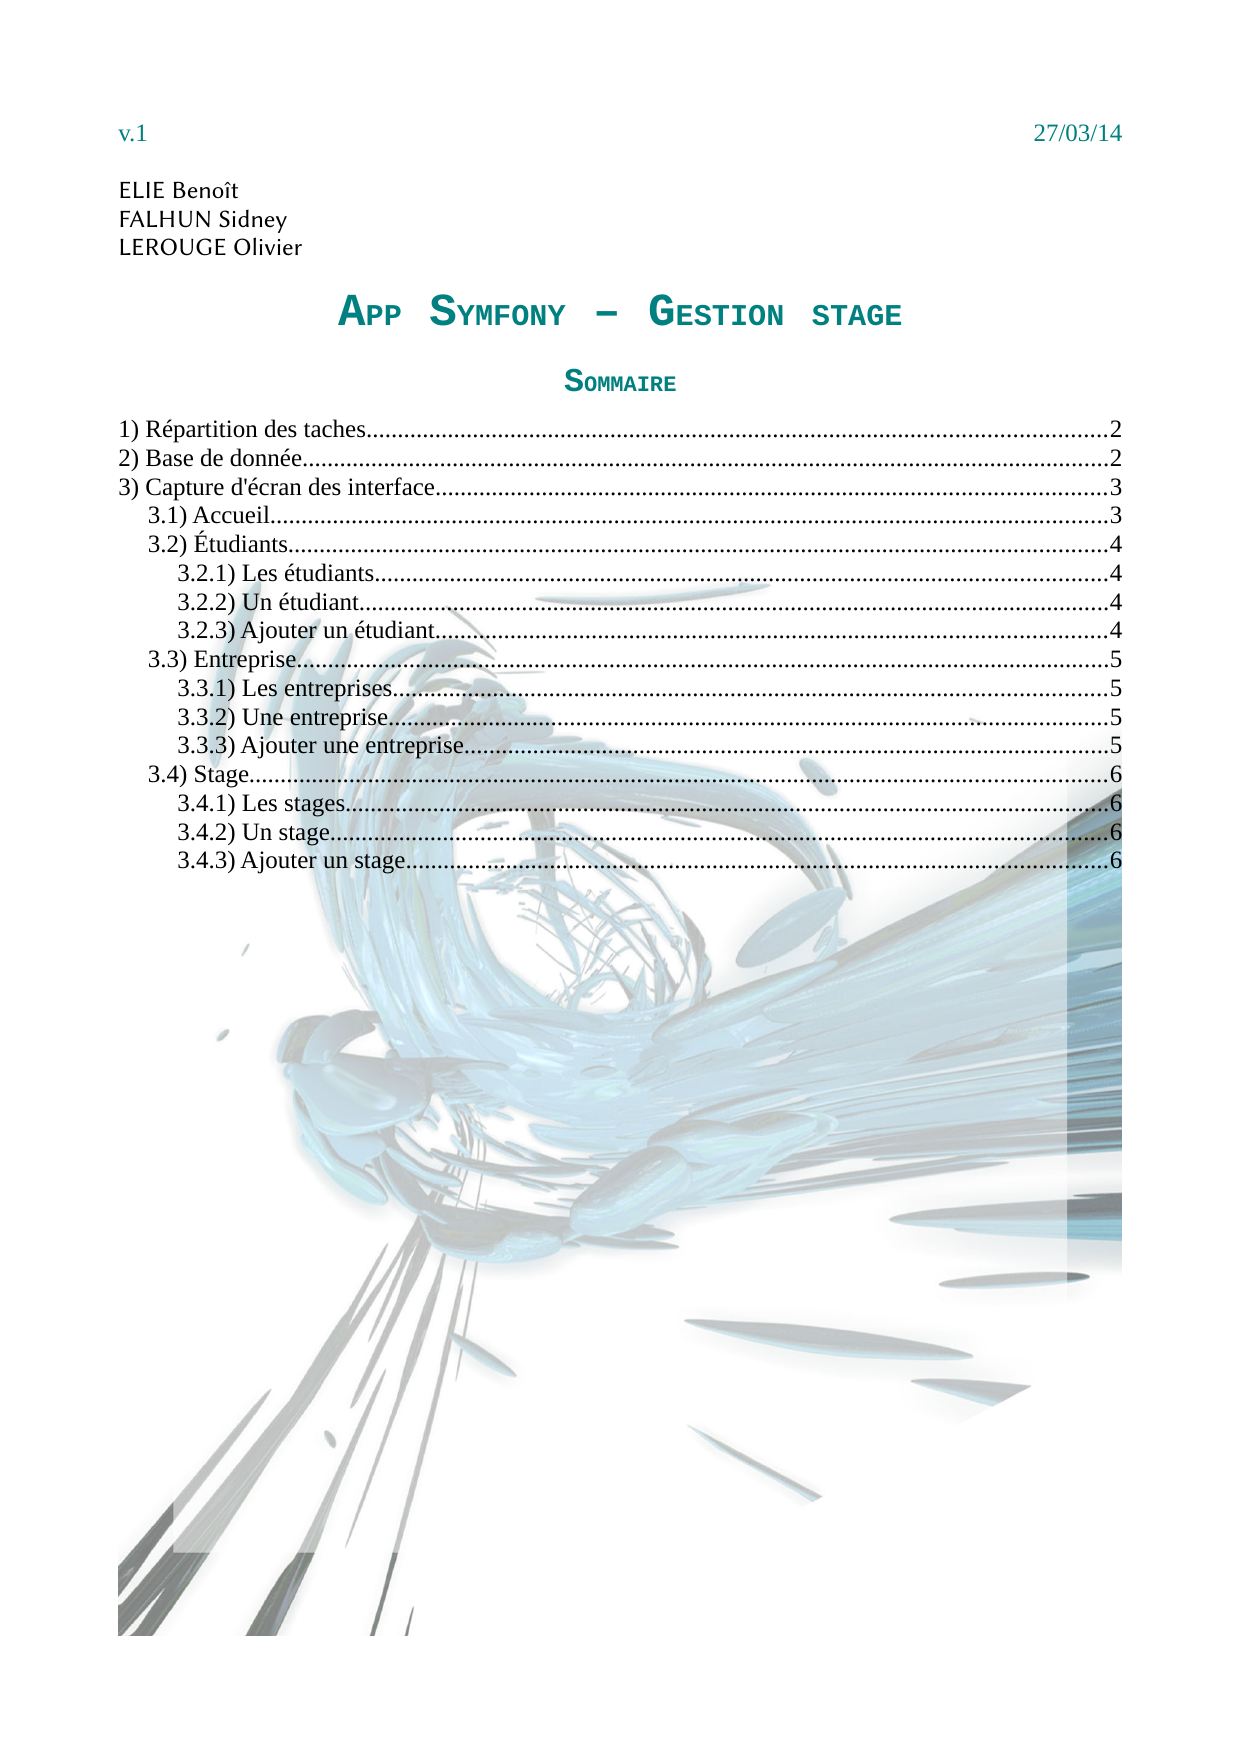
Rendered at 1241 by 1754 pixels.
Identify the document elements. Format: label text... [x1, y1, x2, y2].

text 3.1) Accueil 3 [148, 501, 1122, 529]
picture [118, 501, 1122, 1636]
text 3.2.3) Ajouter un étudiant 4 [177, 616, 1122, 644]
text 1) Répartition des taches 2 [118, 414, 1122, 443]
text 3.2.1) Les étudiants 4 [177, 558, 1122, 587]
text 3.2.2) Un étudiant 4 [177, 587, 1122, 616]
subtitle App Symfony – Gestion stage [118, 287, 1122, 339]
text 3.4.3) Ajouter un stage 6 [177, 846, 1122, 874]
text 3.4.1) Les stages 6 [177, 788, 1122, 817]
text 3.2) Étudiants 4 [148, 529, 1122, 558]
picture [118, 402, 1122, 414]
picture [118, 262, 1122, 287]
text 3.4.2) Un stage 6 [177, 817, 1122, 846]
text 3) Capture d'écran des interface 3 [118, 472, 1122, 501]
subtitle Sommaire [118, 364, 1122, 402]
text 3.4) Stage 6 [148, 759, 1122, 788]
text 2) Base de donnée 2 [118, 443, 1122, 472]
text 3.3.3) Ajouter une entreprise 5 [177, 731, 1122, 759]
picture [118, 339, 1122, 364]
text 3.3.1) Les entreprises 5 [177, 673, 1122, 702]
text ELIE Benoît FALHUN Sidney LEROUGE Olivier [118, 176, 1122, 262]
picture [118, 118, 1122, 176]
text 3.3) Entreprise 5 [148, 644, 1122, 673]
text 3.3.2) Une entreprise 5 [177, 702, 1122, 731]
